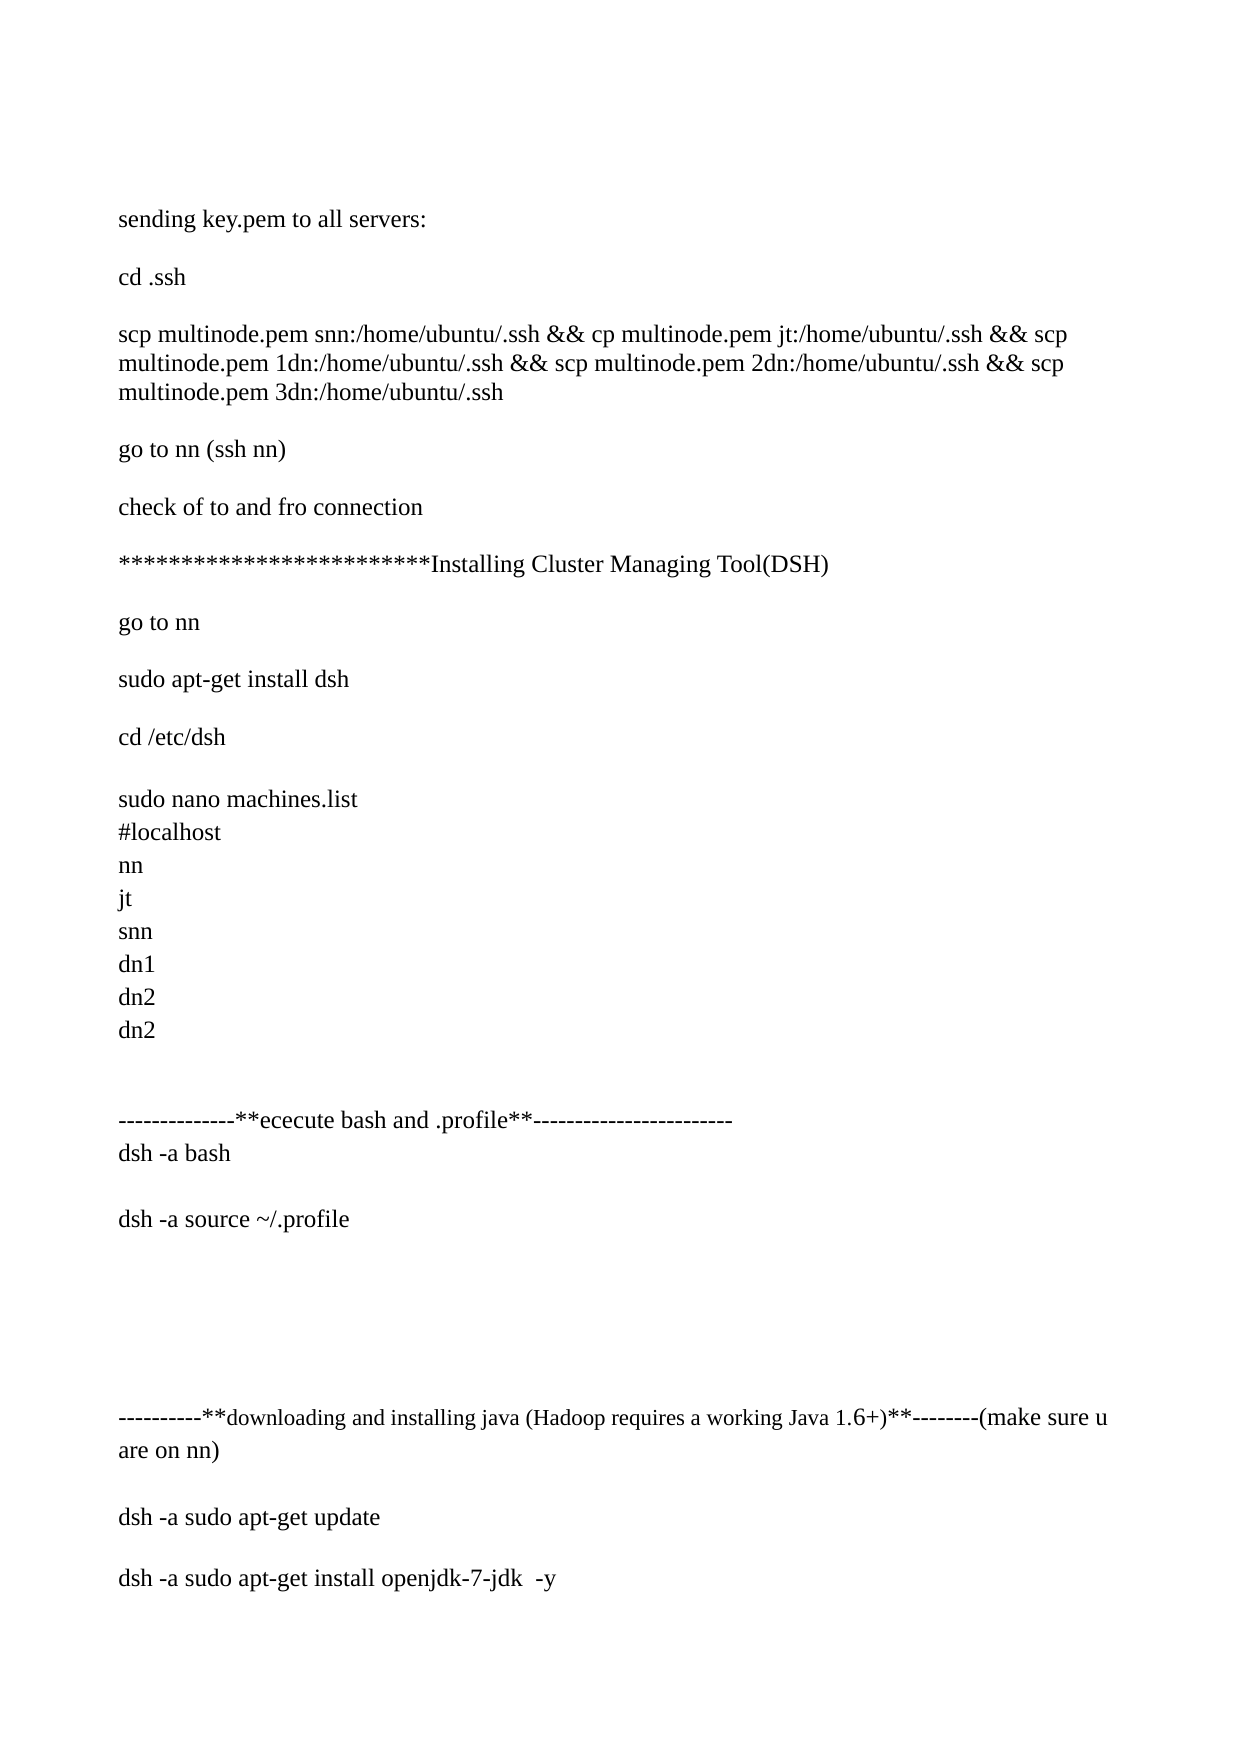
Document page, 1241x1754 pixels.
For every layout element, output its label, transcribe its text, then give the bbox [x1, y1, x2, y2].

text sudo apt-get install dsh [118, 664, 1122, 693]
text check of to and fro connection [118, 492, 1122, 521]
text sudo nano machines.list [118, 784, 1122, 812]
text dsh -a source ~/.profile [118, 1204, 1122, 1233]
text dn1 [118, 949, 1122, 977]
text --------------**ececute bash and .profile**------------------------ [118, 1105, 1122, 1134]
text go to nn (ssh nn) [118, 434, 1122, 463]
text jt [118, 883, 1122, 911]
text dn2 [118, 982, 1122, 1011]
text cd .ssh [118, 262, 1122, 291]
text dsh -a sudo apt-get update [118, 1502, 1122, 1530]
text cd /etc/dsh [118, 722, 1122, 751]
text nn [118, 850, 1122, 878]
text dsh -a bash [118, 1138, 1122, 1167]
text #localhost [118, 817, 1122, 845]
text scp multinode.pem snn:/home/ubuntu/.ssh && cp multinode.pem jt:/home/ubuntu/.ssh && scp multinode.pem 1dn:/home/ubuntu/.ssh && scp multinode.pem 2dn:/home/ubuntu/.ssh && scp multinode.pem 3dn:/home/ubuntu/.ssh [118, 319, 1122, 406]
text sending key.pem to all servers: [118, 204, 1122, 233]
text dsh -a sudo apt-get install openjdk-7-jdk -y [118, 1563, 1122, 1592]
text *************************Installing Cluster Managing Tool(DSH) [118, 549, 1122, 578]
text dn2 [118, 1015, 1122, 1043]
text ----------**downloading and installing java (Hadoop requires a working Java 1.6+)**--------(make sure u are on nn) [118, 1402, 1122, 1464]
text snn [118, 916, 1122, 944]
text go to nn [118, 607, 1122, 636]
